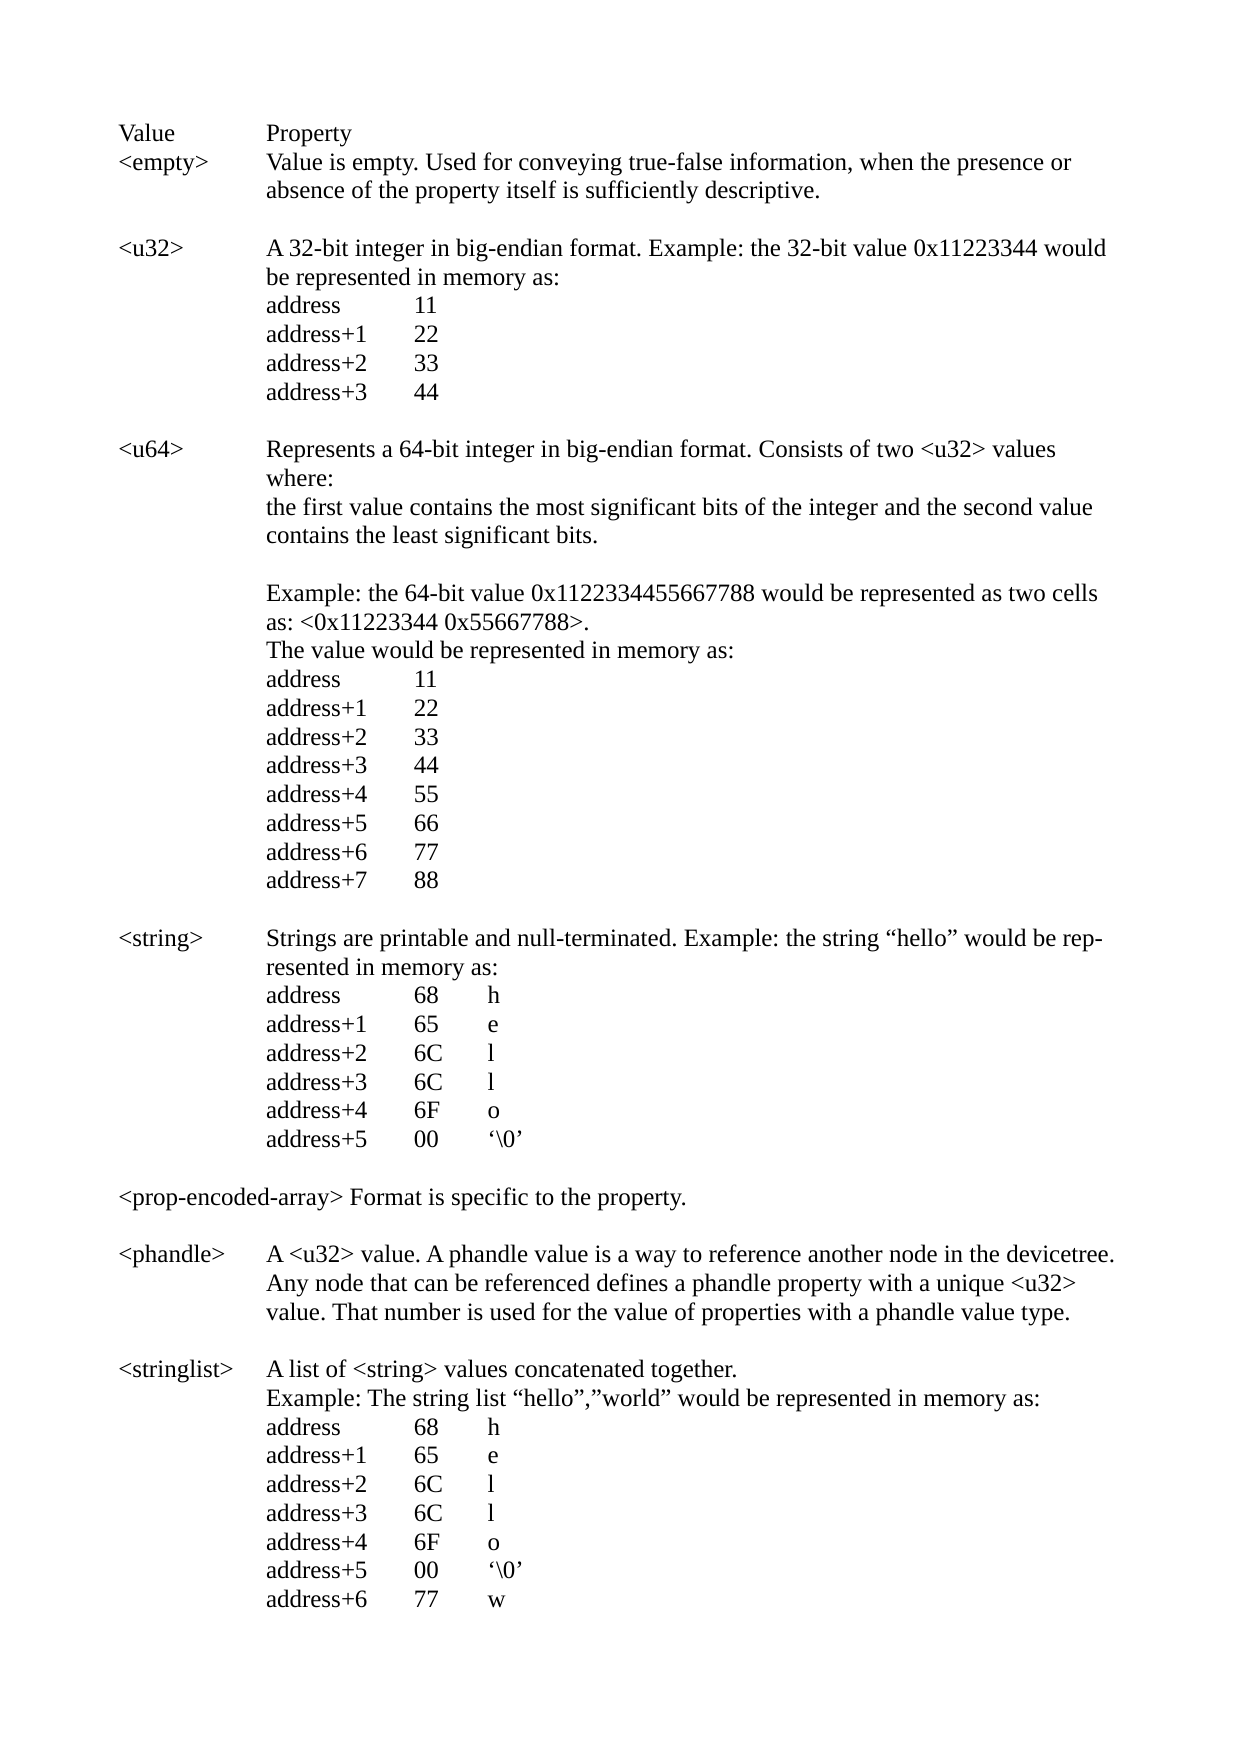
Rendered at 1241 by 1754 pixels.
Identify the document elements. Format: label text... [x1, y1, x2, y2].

text address+5 66 [118, 808, 1122, 837]
text address+3 44 [118, 377, 1122, 406]
text address+1 65 e [118, 1009, 1122, 1038]
text resented in memory as: [118, 952, 1122, 981]
text address+2 6C l [118, 1469, 1122, 1498]
text address+1 22 [118, 693, 1122, 722]
text address+3 6C l [118, 1498, 1122, 1527]
text <phandle> A <u32> value. A phandle value is a way to reference another node in the devicetree. [118, 1239, 1122, 1268]
text address+6 77 [118, 837, 1122, 866]
text address+6 77 w [118, 1584, 1122, 1613]
text <string> Strings are printable and null-terminated. Example: the string “hello” would be rep- [118, 923, 1122, 952]
text address+5 00 ‘\0’ [118, 1556, 1122, 1584]
text The value would be represented in memory as: [118, 636, 1122, 664]
text address+2 6C l [118, 1038, 1122, 1067]
text address+4 6F o [118, 1096, 1122, 1124]
text contains the least significant bits. [118, 521, 1122, 549]
text address+7 88 [118, 866, 1122, 894]
text <prop-encoded-array> Format is specific to the property. [118, 1182, 1122, 1211]
text Example: the 64-bit value 0x1122334455667788 would be represented as two cells [118, 578, 1122, 607]
text address 68 h [118, 981, 1122, 1009]
text <empty> Value is empty. Used for conveying true-false information, when the presence or [118, 147, 1122, 176]
text Example: The string list “hello”,”world” would be represented in memory as: [118, 1383, 1122, 1412]
text address+3 6C l [118, 1067, 1122, 1096]
text the first value contains the most significant bits of the integer and the second value [118, 492, 1122, 521]
text be represented in memory as: [118, 262, 1122, 291]
text Any node that can be referenced defines a phandle property with a unique <u32> [118, 1268, 1122, 1297]
text as: <0x11223344 0x55667788>. [118, 607, 1122, 636]
text address 11 [118, 664, 1122, 693]
text <u64> Represents a 64-bit integer in big-endian format. Consists of two <u32> values where: [118, 434, 1122, 492]
text address+3 44 [118, 751, 1122, 779]
text value. That number is used for the value of properties with a phandle value type. [118, 1297, 1122, 1326]
text <stringlist> A list of <string> values concatenated together. [118, 1354, 1122, 1383]
text address+2 33 [118, 722, 1122, 751]
text address 68 h [118, 1412, 1122, 1441]
text address+2 33 [118, 348, 1122, 377]
text address+4 6F o [118, 1527, 1122, 1556]
text absence of the property itself is sufficiently descriptive. [118, 176, 1122, 204]
text address+5 00 ‘\0’ [118, 1124, 1122, 1153]
text address 11 [118, 291, 1122, 319]
text address+4 55 [118, 779, 1122, 808]
text <u32> A 32-bit integer in big-endian format. Example: the 32-bit value 0x11223344 would [118, 233, 1122, 262]
text Value Property [118, 118, 1122, 147]
text address+1 22 [118, 319, 1122, 348]
text address+1 65 e [118, 1441, 1122, 1469]
